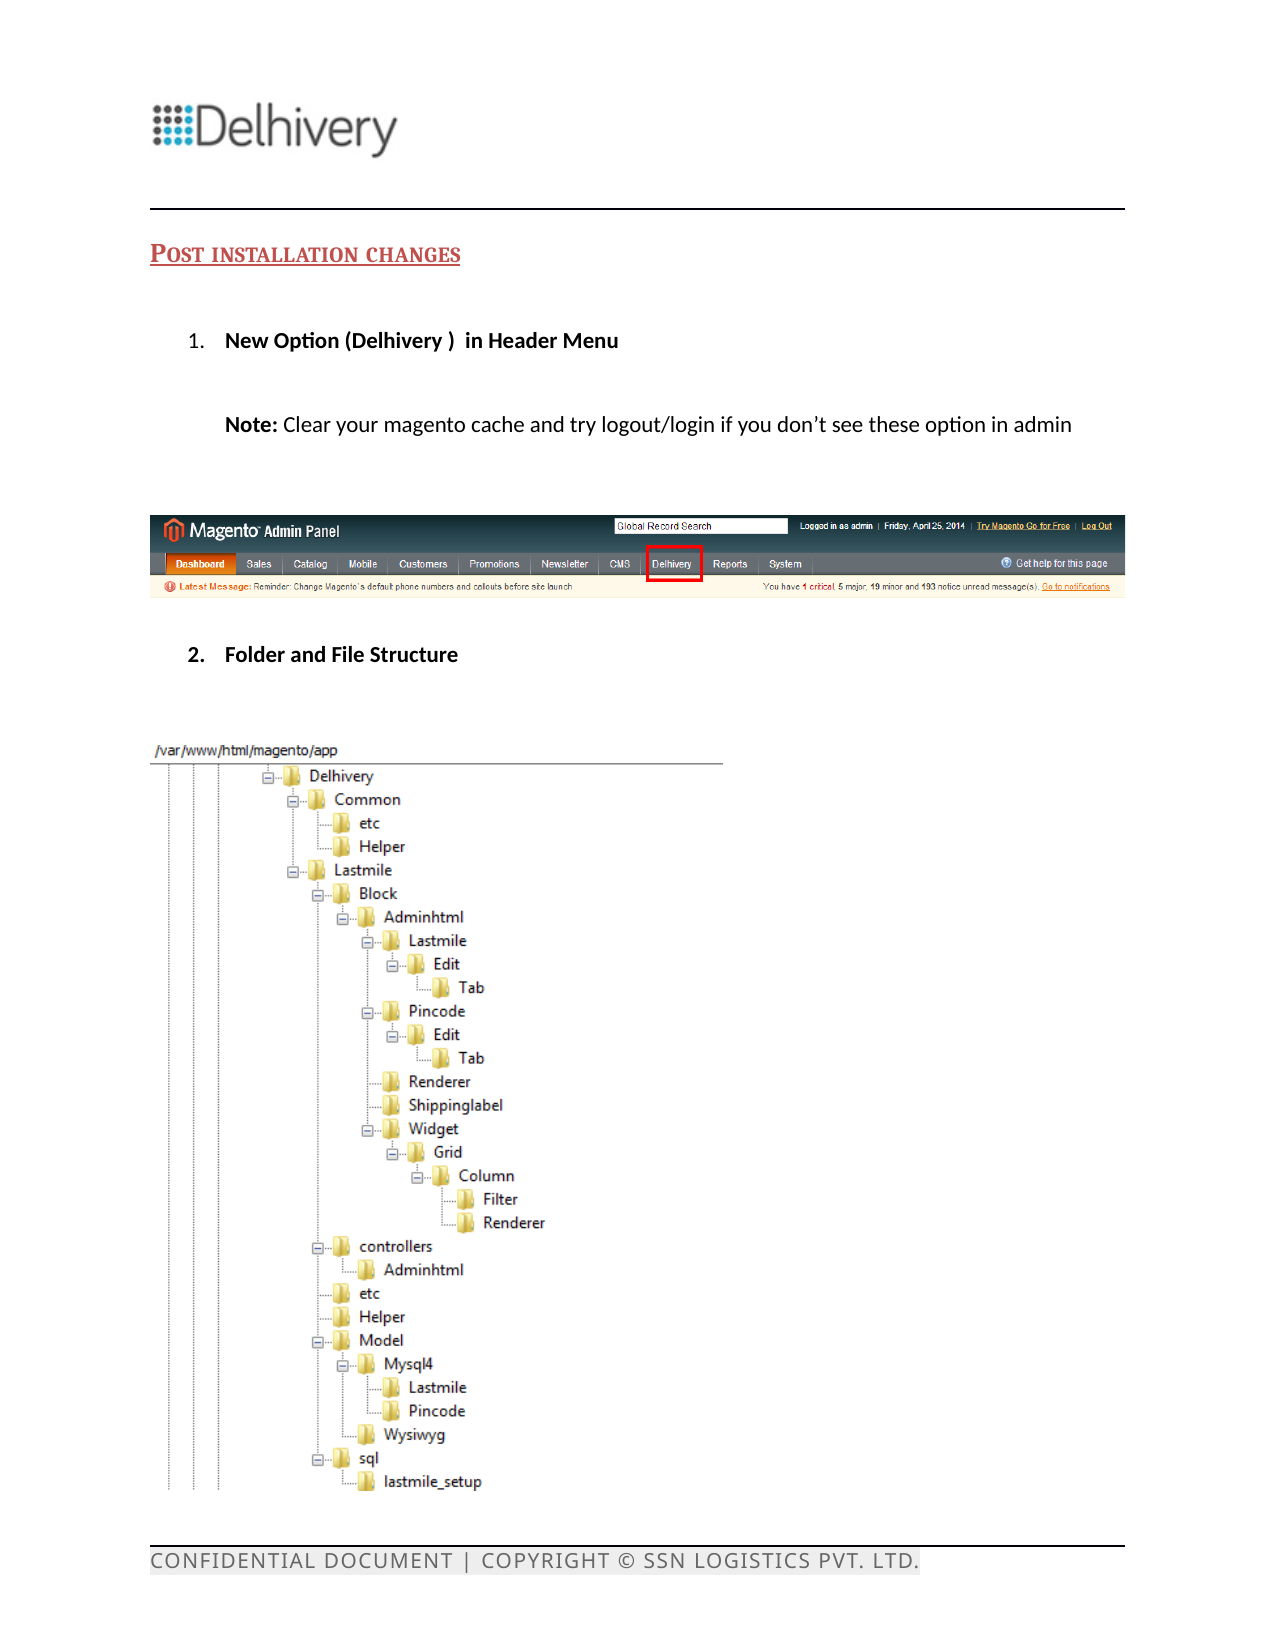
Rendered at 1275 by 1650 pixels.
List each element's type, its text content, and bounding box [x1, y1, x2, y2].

picture [150, 75, 400, 179]
picture [150, 515, 1125, 616]
picture [150, 745, 723, 1491]
subtitle Post installation changes [150, 238, 1125, 269]
list Folder and File Structure [187, 640, 1125, 668]
list New Option (Delhivery ) in Header Menu Note: Clear your magento cache and try logout/login if you don’t see these option in admin [187, 327, 1125, 439]
